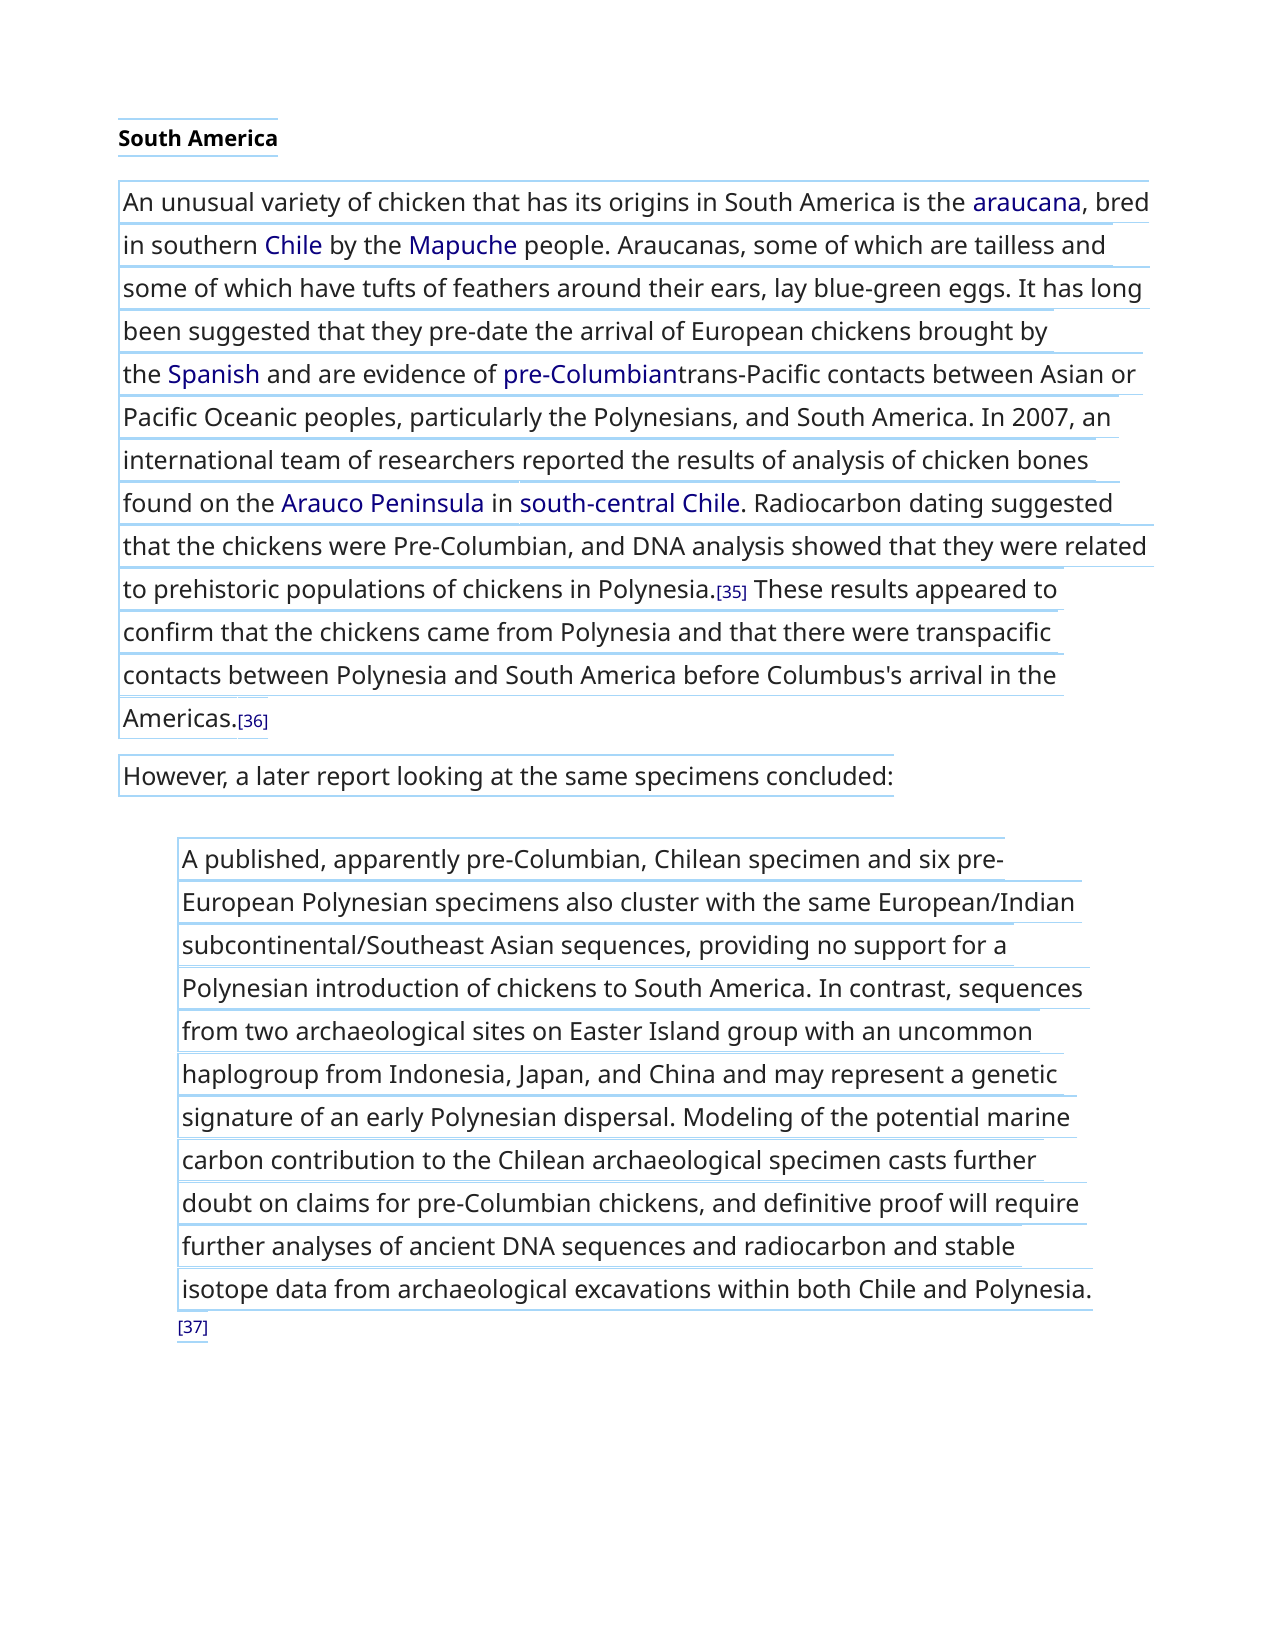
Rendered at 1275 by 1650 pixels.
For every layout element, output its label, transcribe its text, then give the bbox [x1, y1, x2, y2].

text A published, apparently pre-Columbian, Chilean specimen and six pre-European Polynesian specimens also cluster with the same European/Indian subcontinental/Southeast Asian sequences, providing no support for a Polynesian introduction of chickens to South America. In contrast, sequences from two archaeological sites on Easter Island group with an uncommon haplogroup from Indonesia, Japan, and China and may represent a genetic signature of an early Polynesian dispersal. Modeling of the potential marine carbon contribution to the Chilean archaeological specimen casts further doubt on claims for pre-Columbian chickens, and definitive proof will require further analyses of ancient DNA sequences and radiocarbon and stable isotope data from archaeological excavations within both Chile and Polynesia.[37] [177, 837, 1098, 1343]
text An unusual variety of chicken that has its origins in South America is the araucana, bred in southern Chile by the Mapuche people. Araucanas, some of which are tailless and some of which have tufts of feathers around their ears, lay blue-green eggs. It has long been suggested that they pre-date the arrival of European chickens brought by the Spanish and are evidence of pre-Columbiantrans-Pacific contacts between Asian or Pacific Oceanic peoples, particularly the Polynesians, and South America. In 2007, an international team of researchers reported the results of analysis of chicken bones found on the Arauco Peninsula in south-central Chile. Radiocarbon dating suggested that the chickens were Pre-Columbian, and DNA analysis showed that they were related to prehistoric populations of chickens in Polynesia.[35] These results appeared to confirm that the chickens came from Polynesia and that there were transpacific contacts between Polynesia and South America before Columbus's arrival in the Americas.[36] [120, 180, 1157, 739]
text However, a later report looking at the same specimens concluded: [120, 754, 1157, 797]
subtitle South America [118, 118, 1157, 157]
